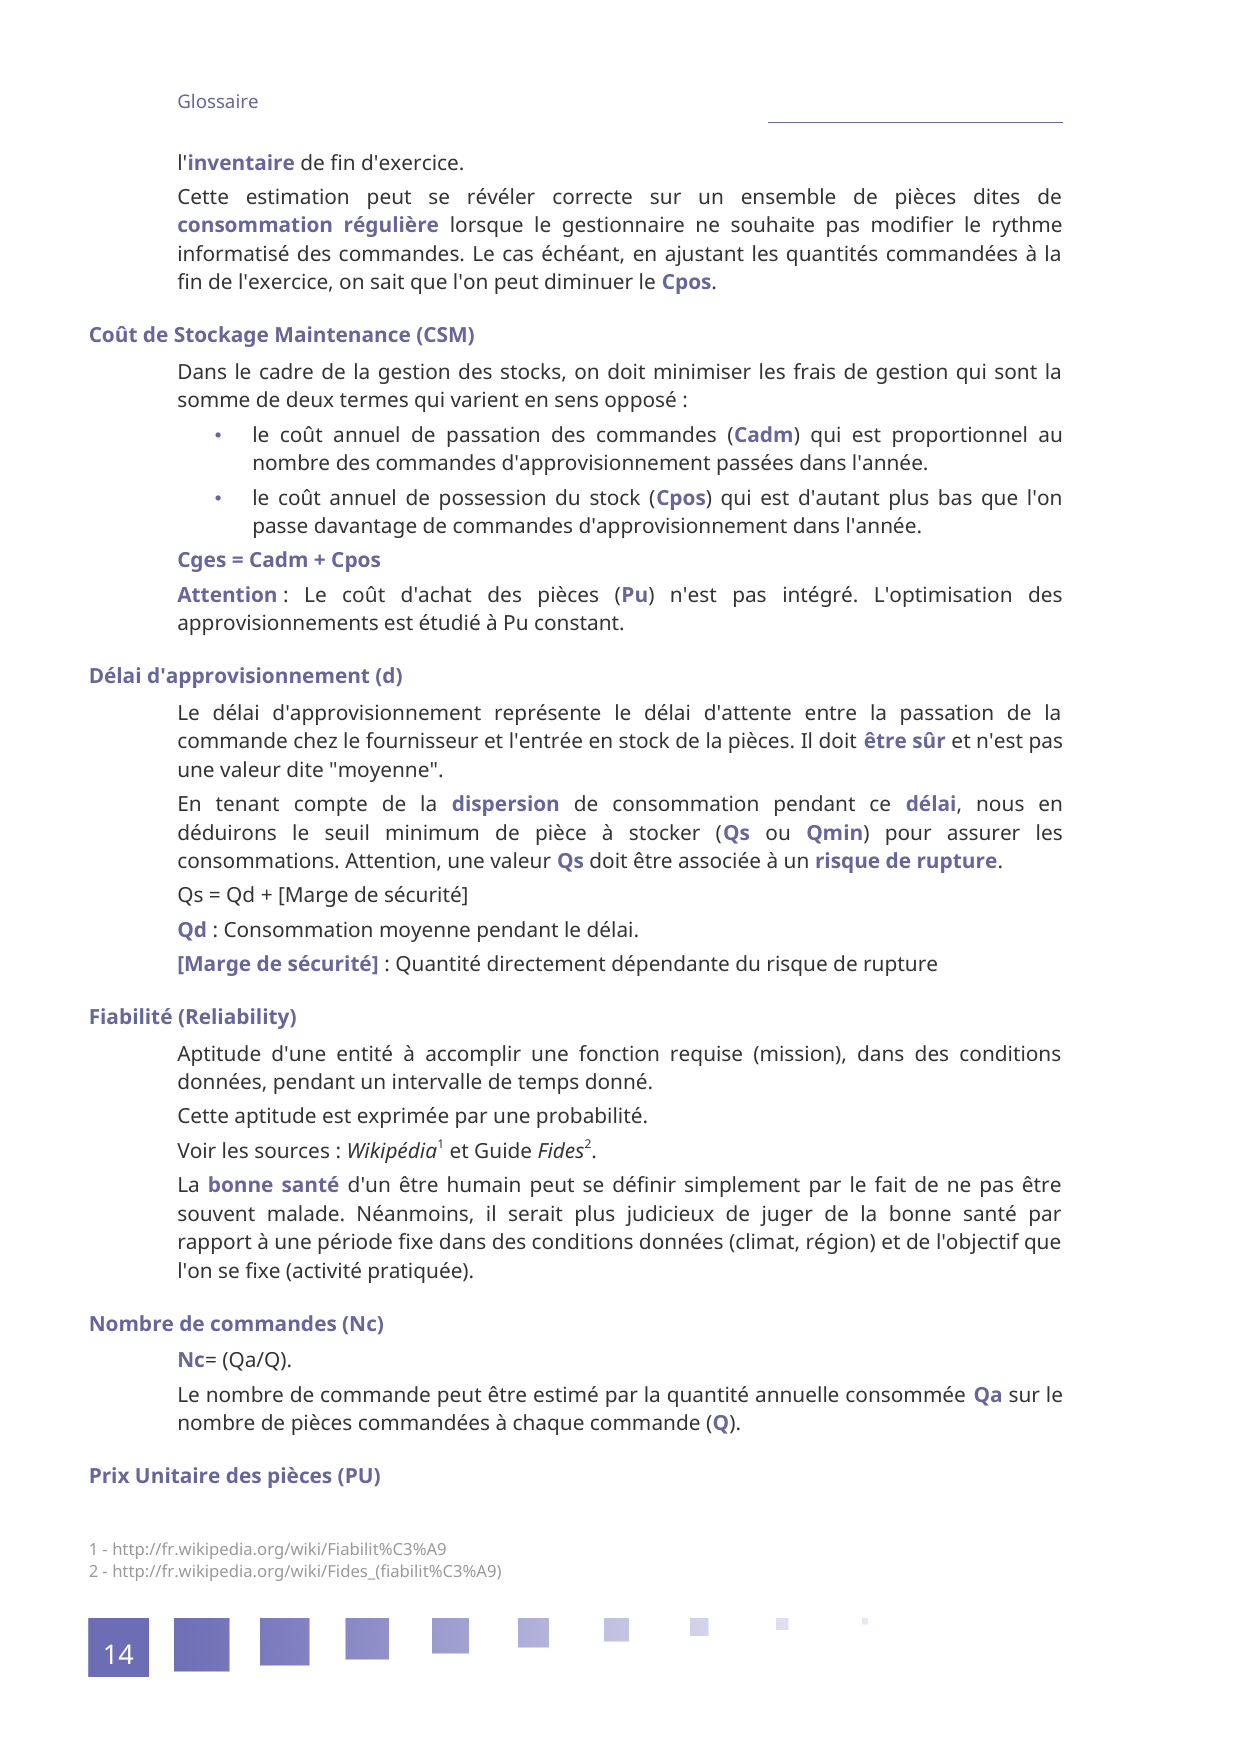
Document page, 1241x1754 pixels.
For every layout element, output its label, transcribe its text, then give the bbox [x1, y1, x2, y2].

text Cette aptitude est exprimée par une probabilité. [177, 1102, 1063, 1130]
text Coût de Stockage Maintenance (CSM) [88, 320, 1063, 349]
text Qd : Consommation moyenne pendant le délai. [177, 915, 1063, 943]
text http://fr.wikipedia.org/wiki/Fides_(fiabilit%C3%A9) [88, 1560, 1063, 1583]
list le coût annuel de passation des commandes (Cadm) qui est proportionnel au nombre des commandes d'approvisionnement passées dans l'année. [214, 420, 1063, 477]
text Attention : Le coût d'achat des pièces (Pu) n'est pas intégré. L'optimisation des approvisionnements est étudié à Pu constant. [177, 580, 1063, 637]
text Aptitude d'une entité à accomplir une fonction requise (mission), dans des conditions données, pendant un intervalle de temps donné. [177, 1039, 1063, 1096]
text Voir les sources : Wikipédia et Guide Fides. [177, 1136, 1063, 1164]
text Le nombre de commande peut être estimé par la quantité annuelle consommée Qa sur le nombre de pièces commandées à chaque commande (Q). [177, 1380, 1063, 1437]
list le coût annuel de possession du stock (Cpos) qui est d'autant plus bas que l'on passe davantage de commandes d'approvisionnement dans l'année. [214, 483, 1063, 539]
text Cette estimation peut se révéler correcte sur un ensemble de pièces dites de consommation régulière lorsque le gestionnaire ne souhaite pas modifier le rythme informatisé des commandes. Le cas échéant, en ajustant les quantités commandées à la fin de l'exercice, on sait que l'on peut diminuer le Cpos. [177, 182, 1063, 296]
text Fiabilité (Reliability) [88, 1002, 1063, 1031]
text Délai d'approvisionnement (d) [88, 661, 1063, 690]
text Qs = Qd + [Marge de sécurité] [177, 880, 1063, 909]
text Nombre de commandes (Nc) [88, 1309, 1063, 1337]
text En tenant compte de la dispersion de consommation pendant ce délai, nous en déduirons le seuil minimum de pièce à stocker (Qs ou Qmin) pour assurer les consommations. Attention, une valeur Qs doit être associée à un risque de rupture. [177, 789, 1063, 874]
text La bonne santé d'un être humain peut se définir simplement par le fait de ne pas être souvent malade. Néanmoins, il serait plus judicieux de juger de la bonne santé par rapport à une période fixe dans des conditions données (climat, région) et de l'objectif que l'on se fixe (activité pratiquée). [177, 1170, 1063, 1284]
text http://fr.wikipedia.org/wiki/Fiabilit%C3%A9 [88, 1537, 1063, 1560]
text Le délai d'approvisionnement représente le délai d'attente entre la passation de la commande chez le fournisseur et l'entrée en stock de la pièces. Il doit être sûr et n'est pas une valeur dite "moyenne". [177, 698, 1063, 783]
text Dans le cadre de la gestion des stocks, on doit minimiser les frais de gestion qui sont la somme de deux termes qui varient en sens opposé : [177, 357, 1063, 414]
picture [88, 1618, 1063, 1677]
text Prix Unitaire des pièces (PU) [88, 1461, 1063, 1490]
text [Marge de sécurité] : Quantité directement dépendante du risque de rupture [177, 949, 1063, 978]
text l'inventaire de fin d'exercice. [177, 141, 1063, 176]
text Cges = Cadm + Cpos [177, 545, 1063, 574]
text Nc= (Qa/Q). [177, 1345, 1063, 1374]
